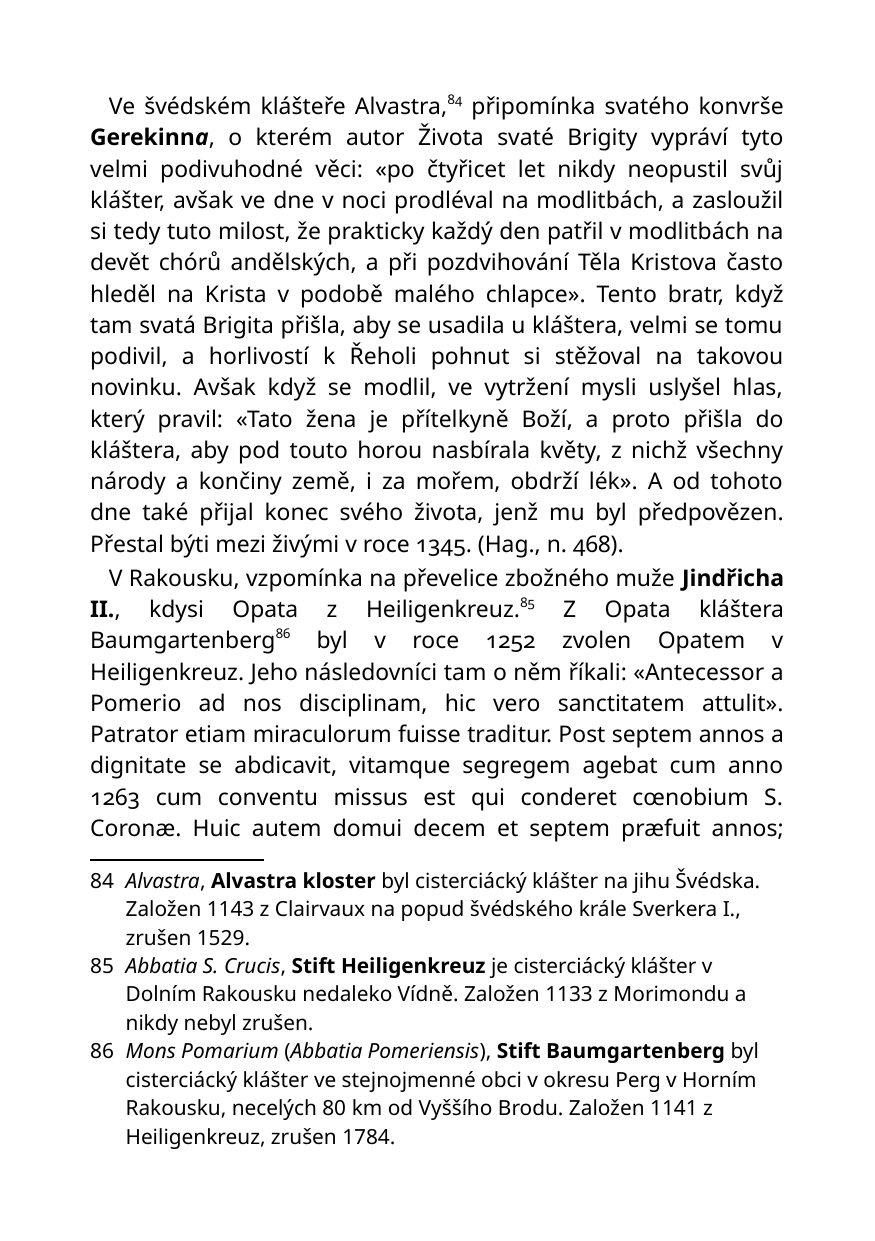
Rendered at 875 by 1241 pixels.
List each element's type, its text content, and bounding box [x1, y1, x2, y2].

text V Rakousku, vzpomínka na převelice zbožného muže Jindřicha II., kdysi Opata z Heiligenkreuz. Z Opata kláštera Baumgartenberg byl v roce 1252 zvolen Opatem v Heiligenkreuz. Jeho následovníci tam o něm říkali: «Antecessor a Pomerio ad nos disciplinam, hic vero sanctitatem attulit». Patrator etiam miraculorum fuisse tradi­tur. Post septem annos a dignitate se abdicavit, vitamque segregem agebat cum anno 1263 cum conventu missus est qui conderet cœnobium S. Coronæ. Huic autem domui decem et septem præfuit annos; [90, 562, 784, 843]
text Ve švédském klášteře Alvastra, připomínka svatého konvrše Gerekinna, o kterém autor Života svaté Brigity vypráví tyto velmi podivuhodné věci: «po čtyřicet let nikdy neopustil svůj klášter, avšak ve dne v noci prodléval na modlitbách, a zasloužil si tedy tuto milost, že prakticky každý den patřil v modlitbách na devět chórů andělských, a při pozdvihování Těla Kristova často hleděl na Krista v podobě malého chlapce». Tento bratr, když tam svatá Brigita přišla, aby se usadila u kláštera, velmi se tomu podivil, a horlivostí k Řeholi pohnut si stěžoval na takovou novinku. Avšak když se modlil, ve vytržení mysli uslyšel hlas, který pravil: «Tato žena je přítelkyně Boží, a proto přišla do kláštera, aby pod touto horou nasbírala květy, z nichž všechny národy a končiny země, i za mořem, obdrží lék». A od tohoto dne také přijal konec svého života, jenž mu byl předpovězen. Přestal býti mezi živými v roce 1345. (Hag., n. 468). [90, 90, 784, 559]
text Mons Pomarium (Abbatia Pomeriensis), Stift Baumgartenberg byl cisterciácký klášter ve stejnojmenné obci v okresu Perg v Horním Rakousku, necelých 80 km od Vyššího Brodu. Založen 1141 z Heiligenkreuz, zrušen 1784. [90, 1036, 784, 1150]
text Abbatia S. Crucis, Stift Heiligenkreuz je cisterciácký klášter v Dolním Rakousku nedaleko Vídně. Založen 1133 z Morimondu a nikdy nebyl zrušen. [90, 951, 784, 1036]
text Alvastra, Alvastra kloster byl cisterciácký klášter na jihu Švédska. Založen 1143 z Clairvaux na popud švédského krále Sverkera I., zrušen 1529. [90, 866, 784, 951]
